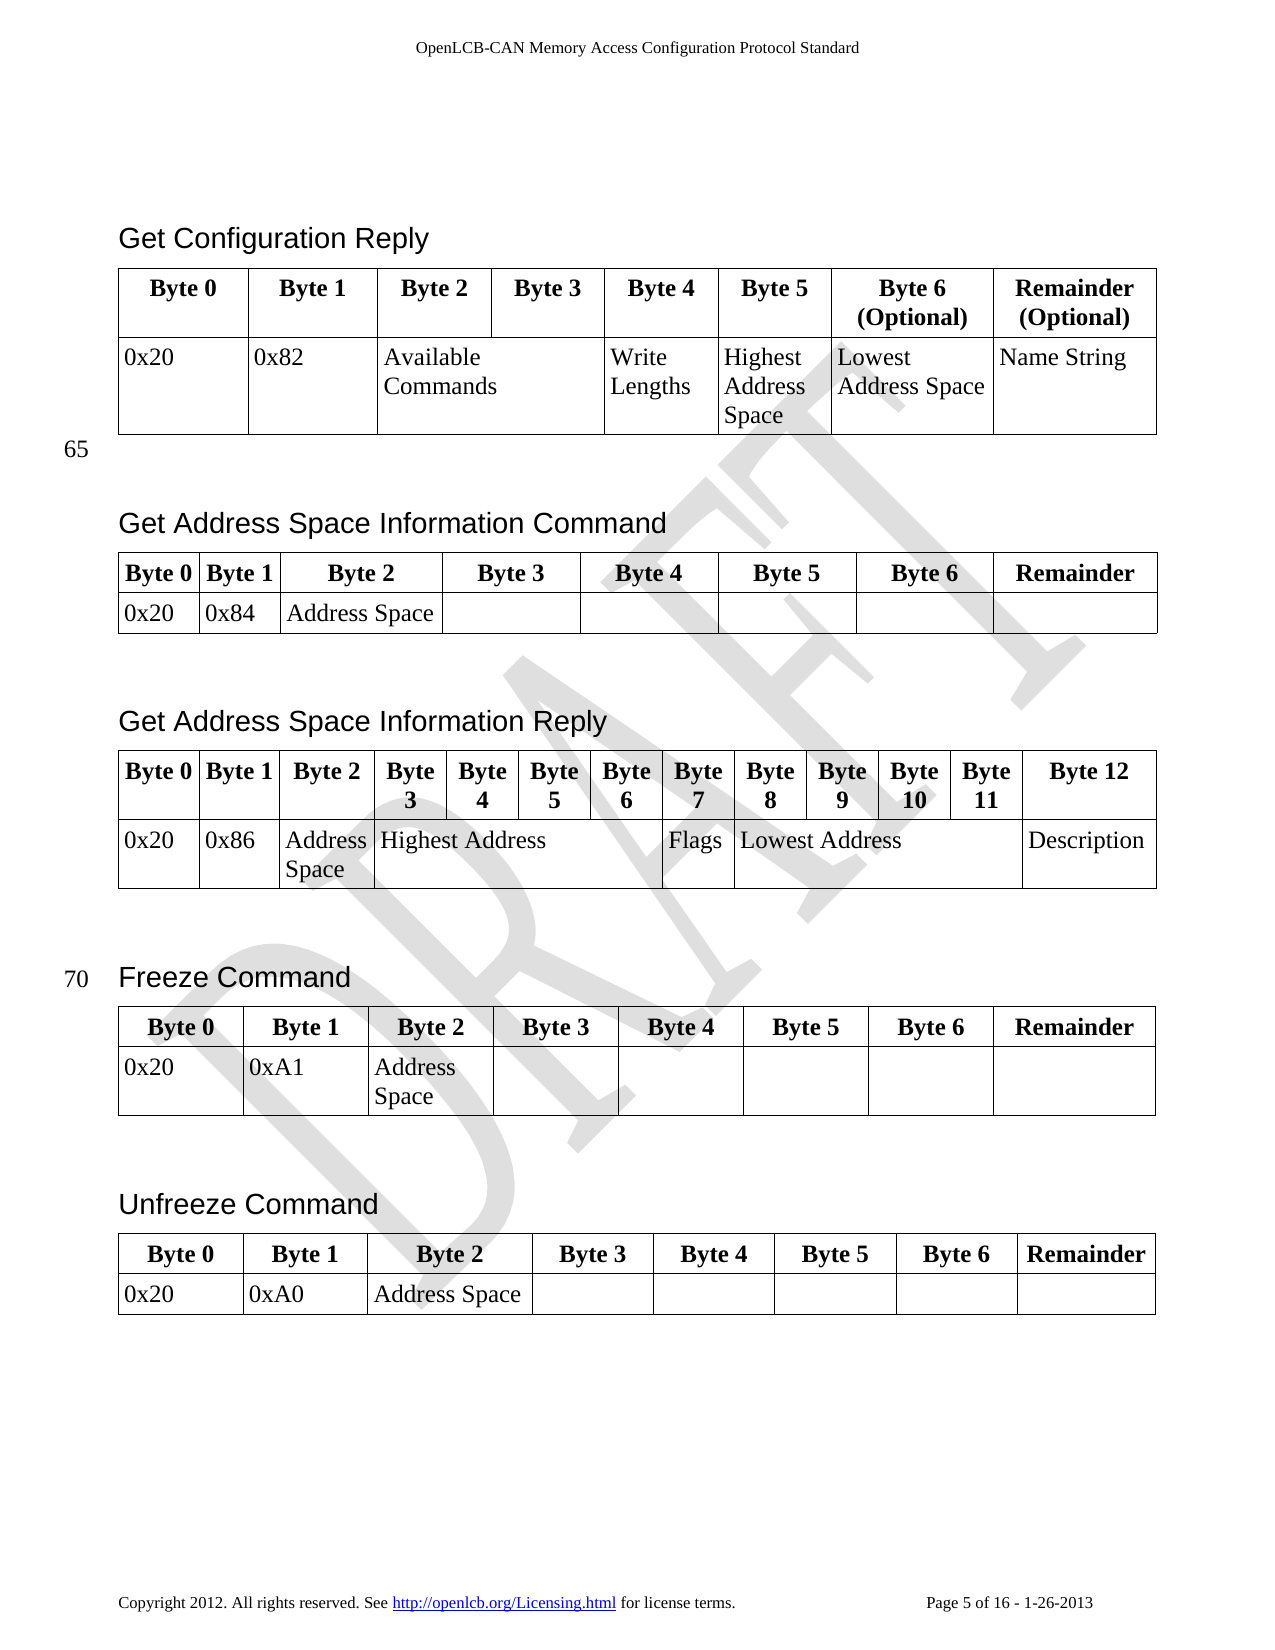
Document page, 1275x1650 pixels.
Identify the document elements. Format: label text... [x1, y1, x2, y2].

table_header Byte 6 [869, 1007, 993, 1046]
table_header Byte 4 [687, 1007, 743, 1046]
subtitle Freeze Command [740, 960, 1157, 993]
table_header Byte 0 [204, 1007, 243, 1046]
table_header Byte 0 [119, 269, 248, 337]
table_header Remainder [1018, 1234, 1155, 1273]
table_cell Flags [663, 825, 734, 888]
table_header Byte 8 [735, 751, 806, 819]
table_header Byte 4 [615, 581, 645, 592]
table_cell Address Space [281, 593, 442, 633]
table_cell [744, 1047, 868, 1115]
subtitle Unfreeze Command [508, 1187, 1157, 1220]
subtitle Get Address Space Information Reply [596, 704, 791, 738]
table_cell 0x20 [119, 820, 199, 888]
table_header Byte 3 [533, 1234, 653, 1273]
table_cell Highest Address [465, 820, 648, 888]
table_cell [654, 1274, 774, 1313]
table_header Remainder [994, 1007, 1155, 1046]
table_header Byte 2 [368, 1234, 419, 1273]
table_cell [1018, 1274, 1155, 1313]
table_header Byte 6 [857, 553, 946, 592]
table_header Byte 2 [378, 269, 491, 337]
table_header Byte 11 [951, 751, 1022, 819]
table_cell [897, 1274, 1017, 1313]
table_header Byte 1 [200, 553, 280, 592]
subtitle Freeze Command [335, 960, 449, 993]
subtitle Get Configuration Reply [118, 221, 1157, 255]
table_header Byte 3 [507, 1007, 618, 1046]
subtitle Freeze Command [499, 972, 561, 993]
table_header Byte 1 [244, 1007, 368, 1046]
subtitle [903, 506, 1157, 539]
table_header Byte 1 [249, 269, 377, 337]
subtitle Freeze Command [719, 960, 747, 971]
table_cell [547, 1047, 618, 1099]
table_header Byte 6 (Optional) [832, 269, 993, 337]
table_header Byte 5 [775, 1234, 896, 1273]
table_header Byte 3 [492, 269, 604, 337]
subtitle Freeze Command [228, 977, 323, 993]
table_header Byte 0 [160, 1035, 192, 1046]
table_cell 0x86 [200, 820, 279, 888]
table_header Byte 7 [666, 751, 734, 798]
table_header Byte 4 [619, 1022, 666, 1046]
table_cell Address Space [368, 1274, 532, 1313]
table_cell [494, 1047, 571, 1115]
table_header Byte 4 [654, 1234, 774, 1273]
table_header Byte 5 [719, 269, 831, 337]
table_cell Available Commands [378, 338, 604, 434]
table_cell 0xA1 [244, 1047, 368, 1115]
table_header Byte 5 [719, 553, 856, 592]
subtitle Freeze Command [460, 960, 492, 976]
table_header Remainder (Optional) [994, 269, 1156, 337]
table_cell 0xA0 [244, 1274, 367, 1313]
table_cell Name String [994, 338, 1156, 434]
table_header Byte 1 [244, 1234, 367, 1273]
table_cell Lowest Address Space [832, 338, 993, 434]
table_cell Highest Address [375, 828, 489, 888]
table_header Byte 6 [591, 751, 662, 819]
subtitle [682, 509, 751, 539]
table_header Byte 5 [519, 751, 590, 819]
table_cell 0x20 [119, 1274, 243, 1313]
table_cell [443, 593, 580, 633]
table_header Byte 2 [423, 1234, 459, 1251]
table_header Byte 12 [1023, 751, 1156, 819]
subtitle Freeze Command [118, 960, 223, 993]
table_cell Write Lengths [605, 338, 718, 434]
subtitle Get Address Space Information Command [118, 506, 675, 539]
table_cell Address Space [440, 1047, 493, 1115]
table_header Byte 9 [847, 751, 878, 782]
table_header Byte 0 [119, 751, 199, 819]
table_header Byte 4 [447, 751, 518, 819]
table_header Byte 3 [375, 751, 446, 808]
table_cell [994, 1047, 1155, 1115]
table_cell [775, 1274, 896, 1313]
table_header Byte 3 [443, 553, 580, 592]
table_header Byte 5 [744, 1007, 868, 1046]
table_cell [857, 593, 987, 633]
table_header Byte 2 [461, 1234, 532, 1273]
table_header Byte 0 [119, 1234, 243, 1273]
table_cell Flags [663, 820, 682, 839]
subtitle [737, 506, 893, 539]
subtitle Get Address Space Information Reply [118, 704, 545, 738]
table_header Byte 0 [119, 553, 199, 592]
table_cell Address Space [369, 1047, 454, 1115]
table_cell Highest Address Space [719, 338, 831, 434]
table_header Byte 4 [658, 553, 718, 592]
table_header Byte 4 [663, 1007, 701, 1016]
table_header Remainder [994, 553, 1157, 592]
table_header Byte 9 [807, 754, 872, 819]
subtitle Freeze Command [566, 960, 714, 993]
table_cell 0x20 [119, 593, 199, 633]
table_cell [533, 1274, 653, 1313]
table_cell [619, 1047, 743, 1115]
table_cell Lowest Address [735, 837, 807, 888]
subtitle Unfreeze Command [118, 1187, 366, 1220]
table_cell [994, 593, 1157, 633]
table_header Byte 2 [280, 751, 374, 819]
table_cell [581, 593, 686, 633]
subtitle Get Address Space Information Reply [800, 704, 1157, 738]
table_cell Address Space [280, 820, 361, 888]
table_cell 0x84 [200, 593, 280, 633]
table_header Byte 6 [897, 1234, 1017, 1273]
table_cell 0x20 [119, 1047, 243, 1115]
table_cell Address Space [360, 846, 374, 874]
table_header Byte 1 [200, 751, 279, 819]
table_cell [869, 1047, 993, 1115]
table_cell 0x82 [249, 338, 377, 434]
table_header Byte 6 [950, 553, 993, 592]
table_header Byte 4 [605, 269, 718, 337]
table_header Byte 7 [663, 787, 694, 819]
table_cell [689, 593, 718, 622]
table_cell [791, 593, 856, 633]
table_cell Description [1023, 820, 1156, 888]
table_cell 0x20 [119, 338, 248, 434]
table_header Byte 2 [399, 1007, 493, 1046]
table_header Byte 2 [281, 553, 442, 592]
table_cell Highest Address [622, 820, 662, 856]
table_cell Lowest Address [767, 820, 1022, 888]
subtitle Unfreeze Command [376, 1187, 487, 1220]
table_header Byte 10 [879, 751, 950, 819]
table_header [369, 1025, 392, 1046]
table_cell [719, 593, 810, 633]
table_header Byte 0 [119, 1007, 174, 1046]
table_header Byte 4 [581, 553, 628, 592]
